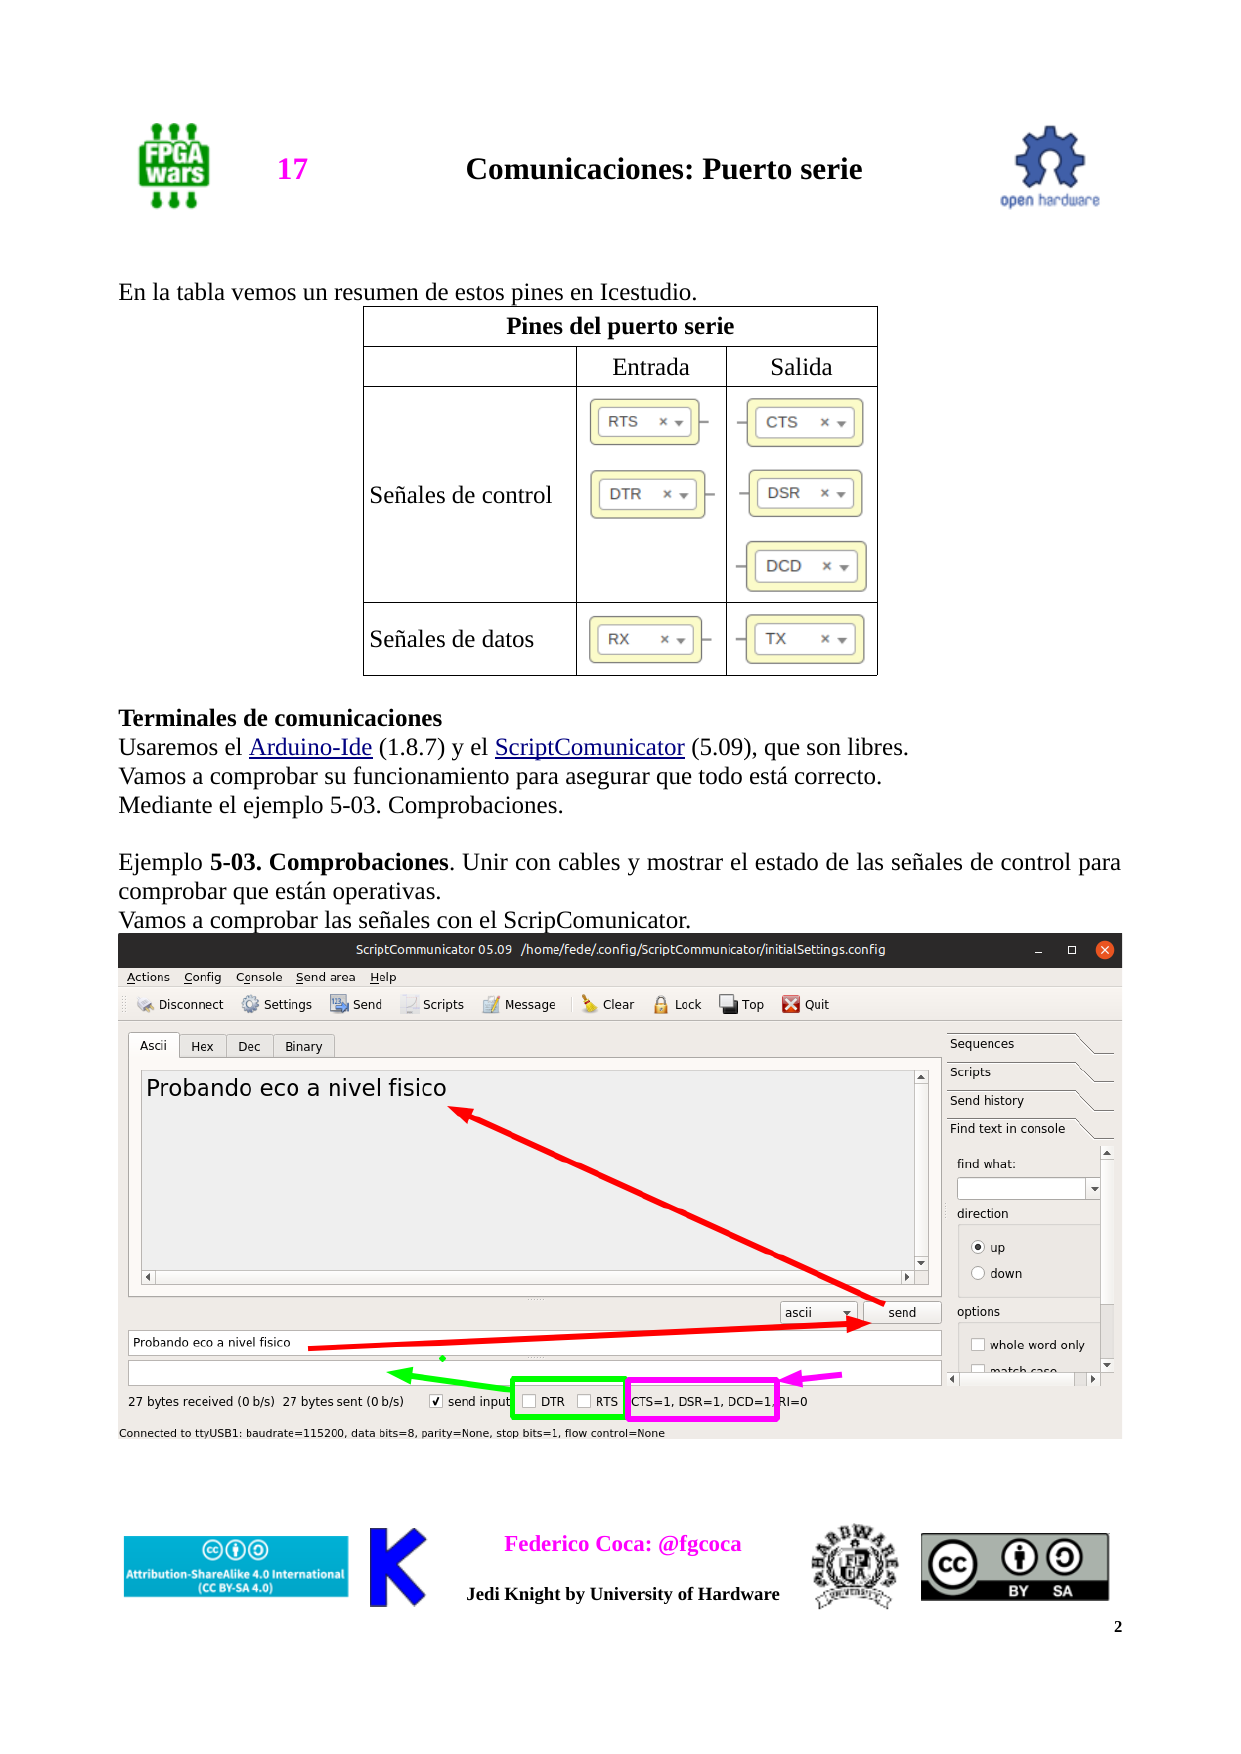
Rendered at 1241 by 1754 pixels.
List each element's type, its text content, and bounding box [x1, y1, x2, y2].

table_cell [727, 387, 877, 458]
picture [731, 608, 872, 669]
table_cell [577, 387, 726, 458]
table_cell [364, 347, 576, 386]
picture [118, 933, 1123, 1439]
table_cell [577, 531, 726, 602]
text Ejemplo 5-03. Comprobaciones. Unir con cables y mostrar el estado de las señales de control para comprobar que están operativas. [118, 847, 1122, 905]
picture [996, 123, 1106, 213]
picture [731, 465, 872, 523]
picture [811, 1523, 901, 1611]
picture [123, 1536, 349, 1598]
table_cell Salida [727, 347, 877, 386]
table_cell [727, 603, 877, 675]
picture [582, 393, 719, 451]
text Vamos a comprobar las señales con el ScripComunicator. [118, 905, 1122, 933]
text Terminales de comunicaciones [118, 703, 1122, 732]
picture [581, 609, 721, 668]
table_cell [577, 603, 726, 675]
text Mediante el ejemplo 5-03. Comprobaciones. [118, 790, 1122, 818]
table_cell [727, 531, 877, 602]
picture [731, 536, 872, 597]
table_cell Señales de control [364, 387, 576, 602]
picture [132, 123, 222, 213]
picture [370, 1528, 428, 1607]
picture [921, 1533, 1110, 1601]
table_cell Entrada [577, 347, 726, 386]
picture [581, 463, 721, 526]
text Vamos a comprobar su funcionamiento para asegurar que todo está correcto. [118, 761, 1122, 790]
picture [731, 392, 872, 452]
table_cell [577, 458, 726, 531]
table_cell [727, 458, 877, 531]
text Usaremos el Arduino-Ide (1.8.7) y el ScriptComunicator (5.09), que son libres. [118, 732, 1122, 761]
table_header Pines del puerto serie [364, 307, 877, 346]
text En la tabla vemos un resumen de estos pines en Icestudio. [118, 277, 1122, 306]
table_cell Señales de datos [364, 603, 576, 675]
